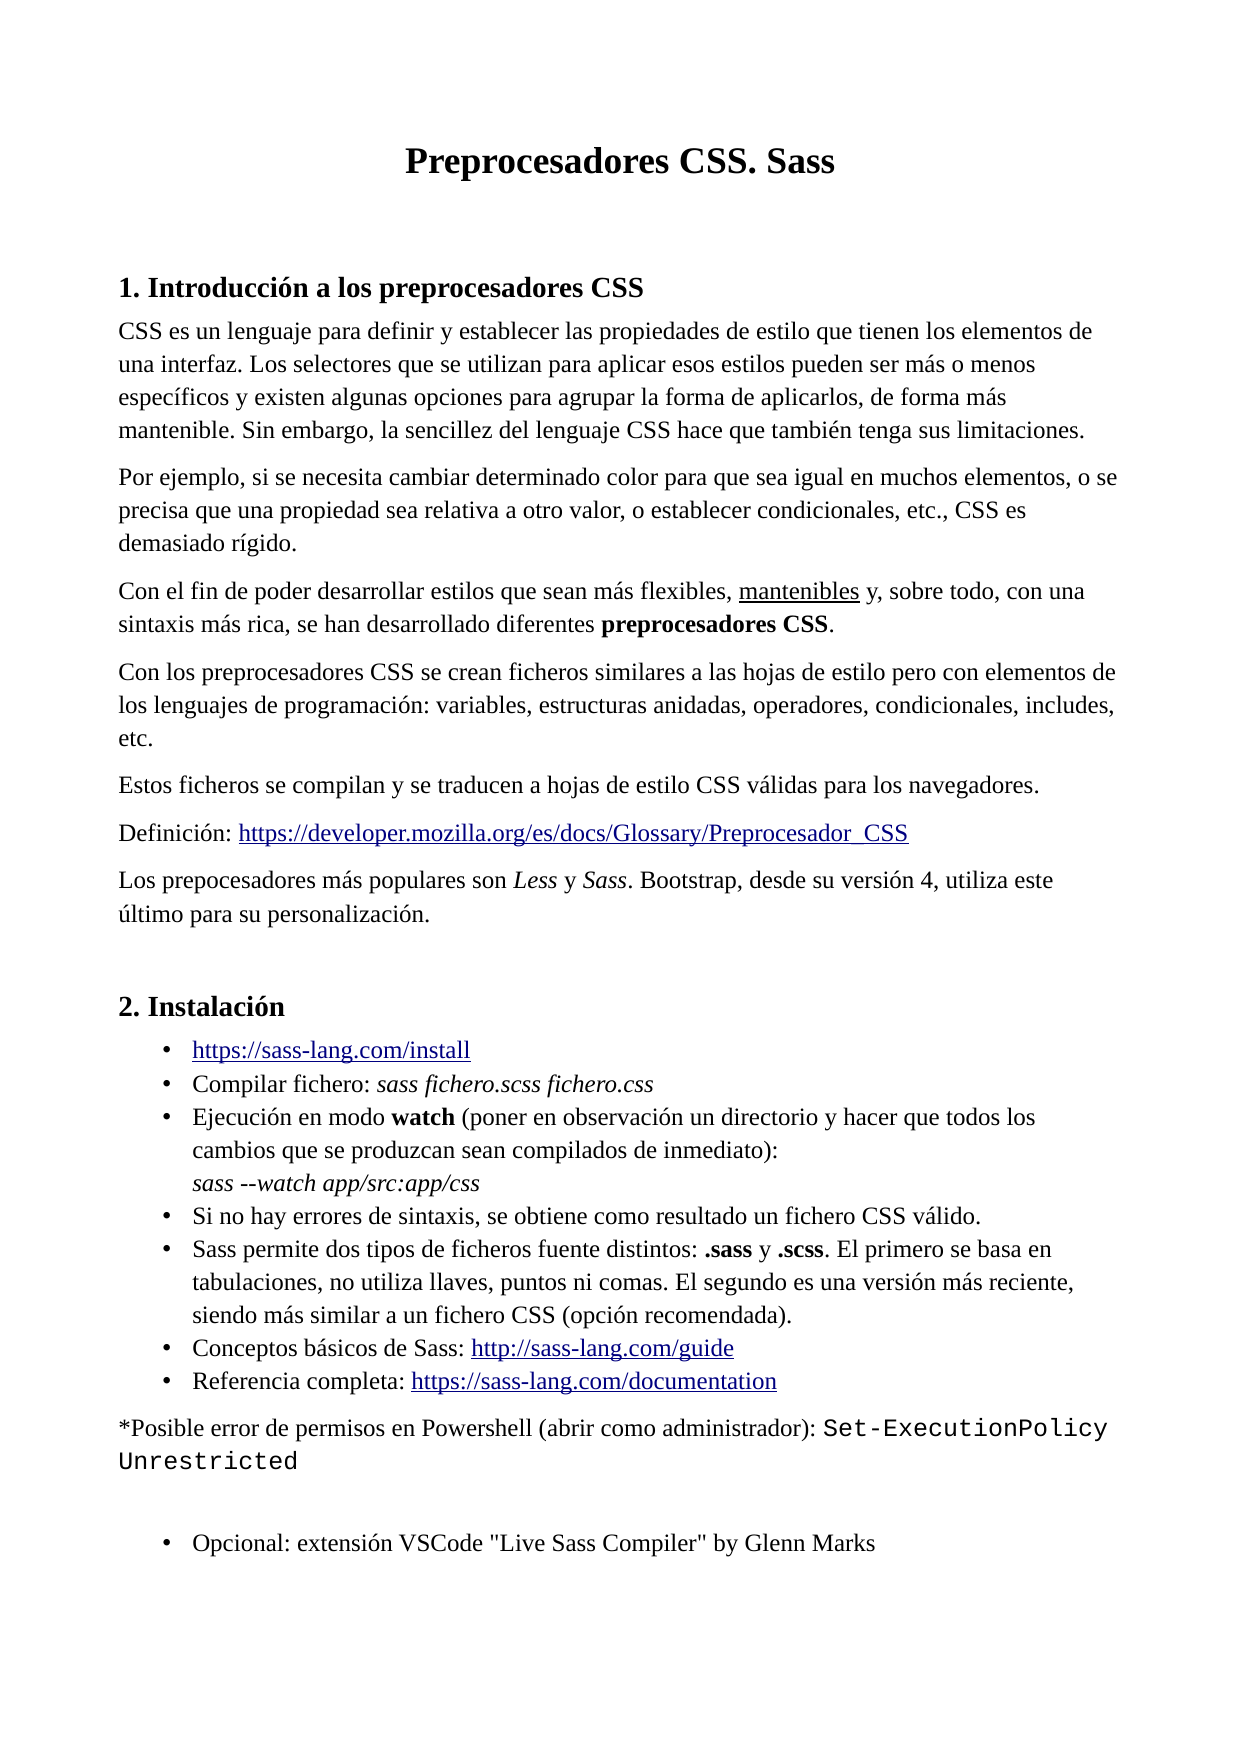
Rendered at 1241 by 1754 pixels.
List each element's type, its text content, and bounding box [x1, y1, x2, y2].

subtitle 1. Introducción a los preprocesadores CSS [118, 270, 1122, 303]
subtitle Preprocesadores CSS. Sass [118, 139, 1122, 182]
text *Posible error de permisos en Powershell (abrir como administrador): Set-ExecutionPolicy Unrestricted [118, 1413, 1122, 1477]
text Los prepocesadores más populares son Less y Sass. Bootstrap, desde su versión 4, utiliza este último para su personalización. [118, 866, 1122, 927]
list Compilar fichero: sass fichero.scss fichero.css [162, 1069, 1122, 1097]
list Referencia completa: https://sass-lang.com/documentation [162, 1366, 1122, 1394]
list Si no hay errores de sintaxis, se obtiene como resultado un fichero CSS válido. [162, 1201, 1122, 1229]
text Estos ficheros se compilan y se traducen a hojas de estilo CSS válidas para los navegadores. [118, 770, 1122, 799]
text Definición: https://developer.mozilla.org/es/docs/Glossary/Preprocesador_CSS [118, 818, 1122, 847]
text Por ejemplo, si se necesita cambiar determinado color para que sea igual en muchos elementos, o se precisa que una propiedad sea relativa a otro valor, o establecer condicionales, etc., CSS es demasiado rígido. [118, 462, 1122, 557]
list Conceptos básicos de Sass: http://sass-lang.com/guide [162, 1333, 1122, 1362]
list Ejecución en modo watch (poner en observación un directorio y hacer que todos los cambios que se produzcan sean compilados de inmediato): sass --watch app/src:app/css [162, 1102, 1122, 1196]
subtitle 2. Instalación [118, 989, 1122, 1023]
text Con los preprocesadores CSS se crean ficheros similares a las hojas de estilo pero con elementos de los lenguajes de programación: variables, estructuras anidadas, operadores, condicionales, includes, etc. [118, 657, 1122, 752]
list Opcional: extensión VSCode "Live Sass Compiler" by Glenn Marks [162, 1528, 1122, 1557]
text CSS es un lenguaje para definir y establecer las propiedades de estilo que tienen los elementos de una interfaz. Los selectores que se utilizan para aplicar esos estilos pueden ser más o menos específicos y existen algunas opciones para agrupar la forma de aplicarlos, de forma más mantenible. Sin embargo, la sencillez del lenguaje CSS hace que también tenga sus limitaciones. [118, 316, 1122, 444]
list Sass permite dos tipos de ficheros fuente distintos: .sass y .scss. El primero se basa en tabulaciones, no utiliza llaves, puntos ni comas. El segundo es una versión más reciente, siendo más similar a un fichero CSS (opción recomendada). [162, 1234, 1122, 1328]
text Con el fin de poder desarrollar estilos que sean más flexibles, mantenibles y, sobre todo, con una sintaxis más rica, se han desarrollado diferentes preprocesadores CSS. [118, 576, 1122, 638]
list https://sass-lang.com/install [162, 1036, 1122, 1064]
